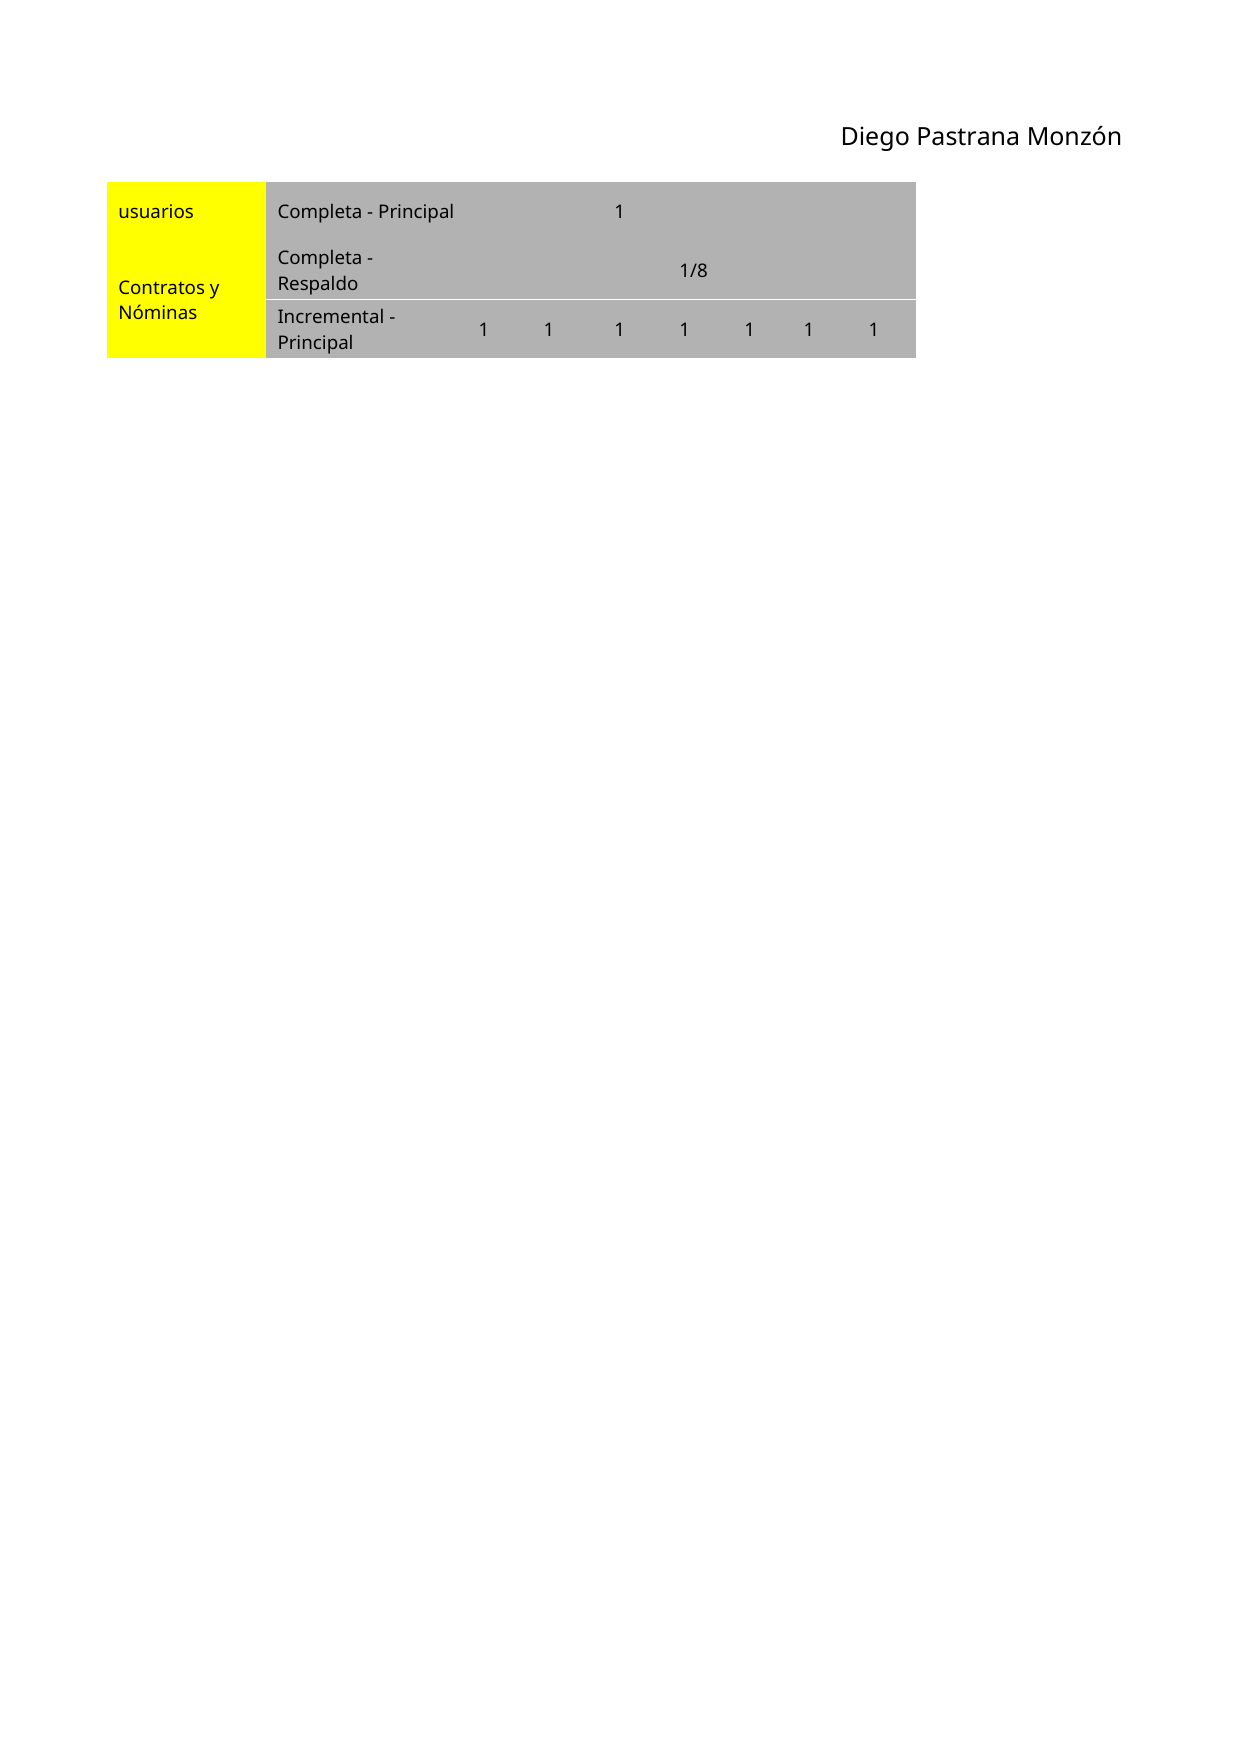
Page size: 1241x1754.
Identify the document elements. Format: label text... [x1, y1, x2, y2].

table_cell 1/8 [668, 241, 733, 299]
table_cell [733, 241, 792, 299]
table_cell [668, 182, 733, 241]
table_cell Completa - Principal [266, 182, 467, 241]
table_cell [857, 241, 916, 299]
table_cell 1 [467, 300, 532, 358]
table_cell [792, 182, 857, 241]
table_cell [467, 182, 532, 241]
table_cell 1 [857, 300, 916, 358]
table_cell [733, 182, 792, 241]
table_cell Contratos y Nóminas [107, 241, 266, 358]
table_cell usuarios [107, 182, 266, 241]
table_cell Completa - Respaldo [266, 241, 467, 299]
table_cell [792, 241, 857, 299]
table_cell [532, 241, 603, 299]
table_cell 1 [792, 300, 857, 358]
table_cell 1 [532, 300, 603, 358]
table_cell [532, 182, 603, 241]
table_cell [603, 241, 668, 299]
table_cell [857, 182, 916, 241]
table_cell 1 [603, 182, 668, 241]
table_cell Incremental - Principal [266, 300, 467, 358]
table_cell 1 [668, 300, 733, 358]
table_cell 1 [603, 300, 668, 358]
table_cell 1 [733, 300, 792, 358]
table_cell [467, 241, 532, 299]
